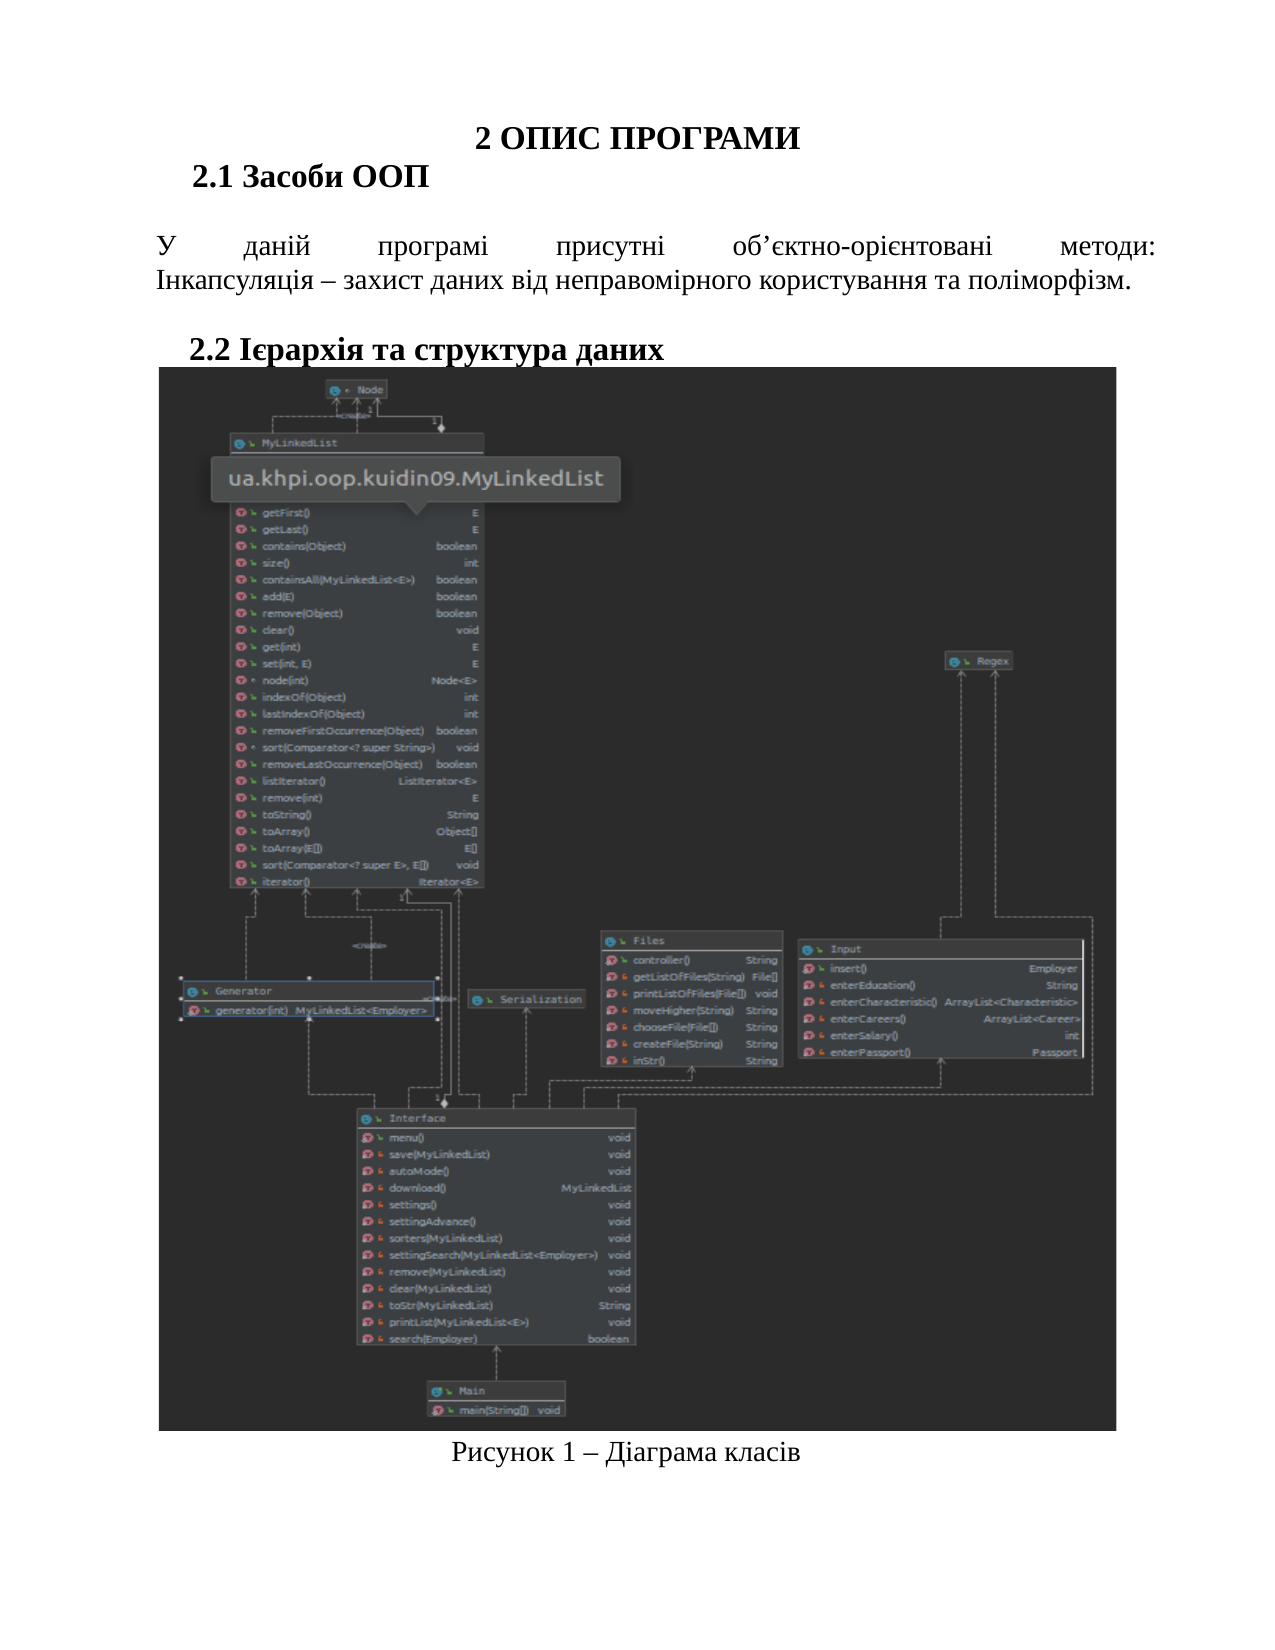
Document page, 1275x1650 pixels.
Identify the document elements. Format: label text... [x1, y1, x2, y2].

picture [158, 367, 1117, 1431]
text Рисунок 1 – Діаграма класів [156, 367, 1157, 1469]
text 2.2 Ієрархія та структура даних [156, 329, 1157, 367]
text У даній програмі присутні об’єктно-орієнтовані методи: Інкапсуляція – захист даних від неправомірного користування та поліморфізм. [156, 195, 1157, 295]
text 2.1 Засоби ООП [192, 156, 1157, 195]
text 2 ОПИС ПРОГРАМИ [118, 118, 1157, 156]
